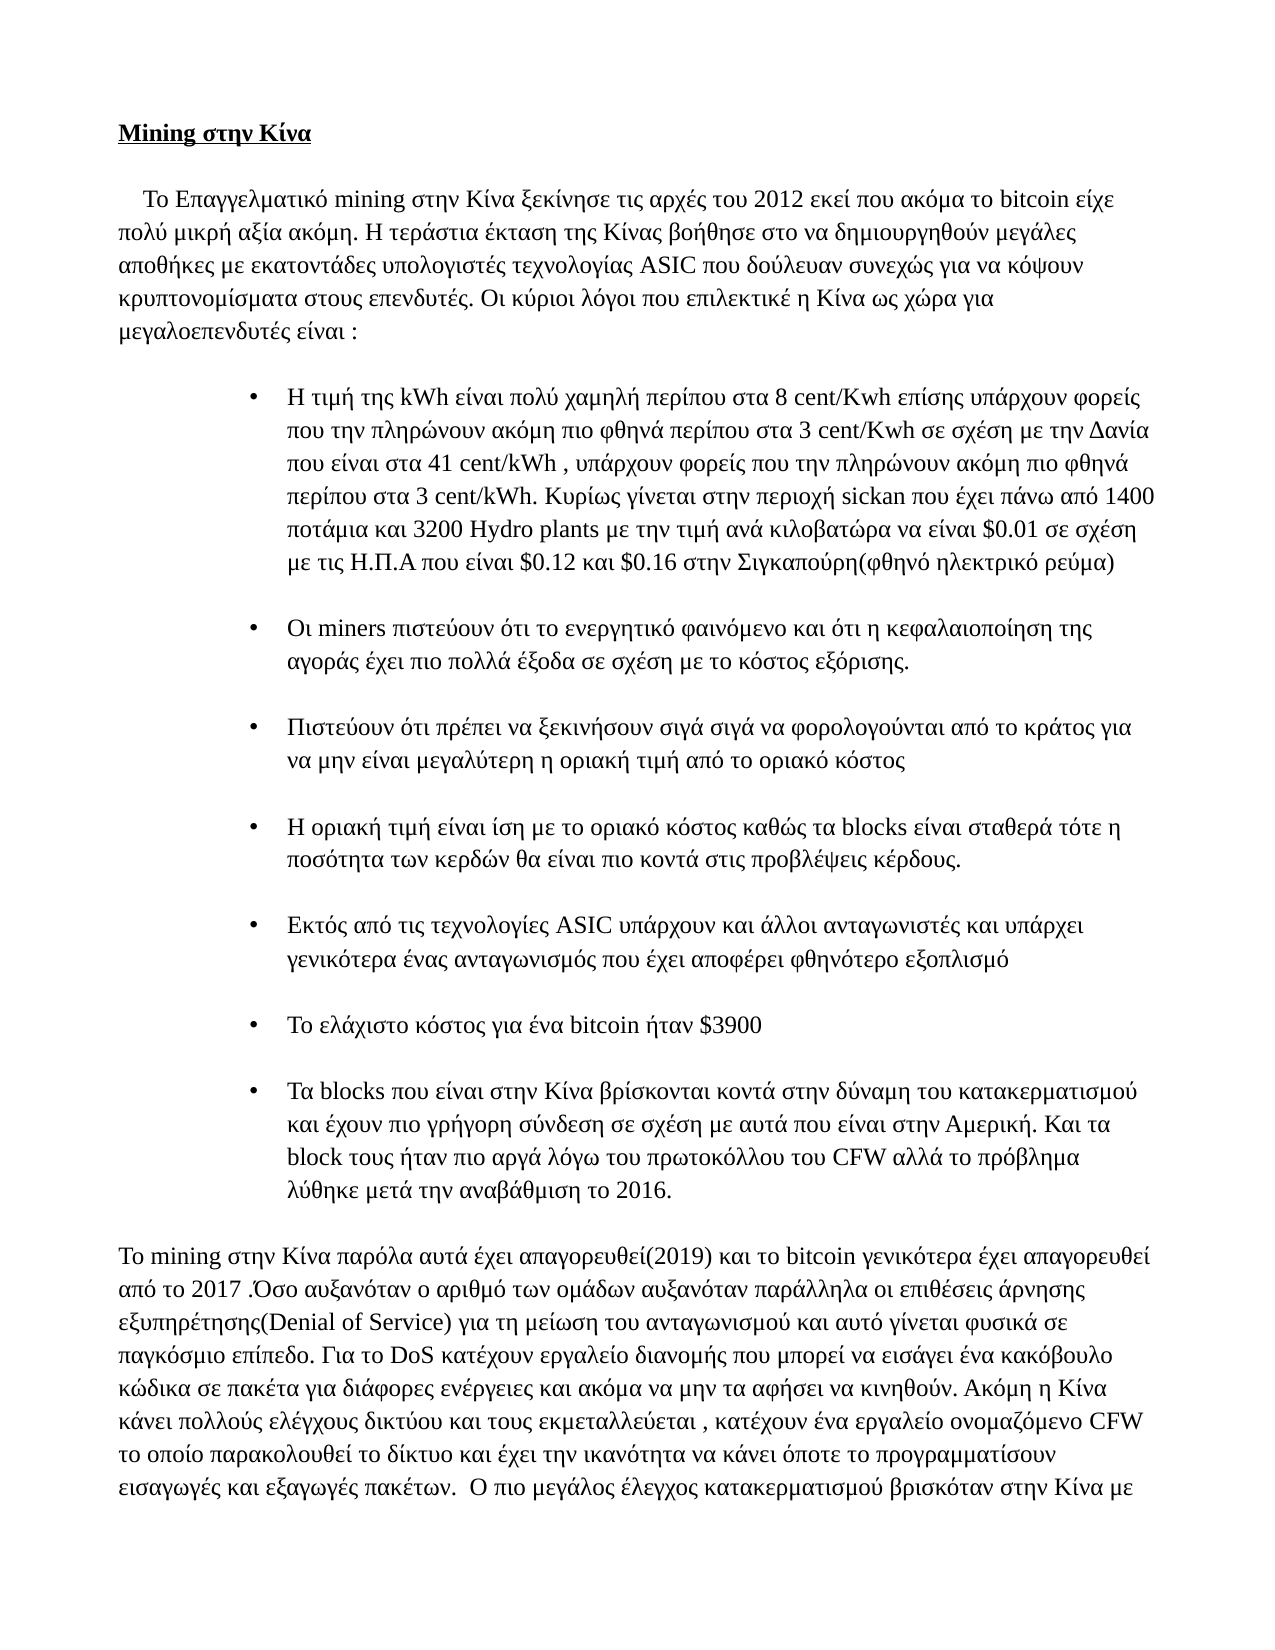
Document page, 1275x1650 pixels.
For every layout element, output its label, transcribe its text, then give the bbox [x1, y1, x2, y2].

list Η οριακή τιμή είναι ίση με το οριακό κόστος καθώς τα blocks είναι σταθερά τότε η ποσότητα των κερδών θα είναι πιο κοντά στις προβλέψεις κέρδους. [249, 812, 1157, 873]
list Το ελάχιστο κόστος για ένα bitcoin ήταν $3900 [249, 1010, 1157, 1038]
list Η τιμή της kWh είναι πολύ χαμηλή περίπου στα 8 cent/Kwh επίσης υπάρχουν φορείς που την πληρώνουν ακόμη πιο φθηνά περίπου στα 3 cent/Kwh σε σχέση με την Δανία που είναι στα 41 cent/kWh , υπάρχουν φορείς που την πληρώνουν ακόμη πιο φθηνά περίπου στα 3 cent/kWh. Κυρίως γίνεται στην περιοχή sickan που έχει πάνω από 1400 ποτάμια και 3200 Hydro plants με την τιμή ανά κιλοβατώρα να είναι $0.01 σε σχέση με τις Η.Π.Α που είναι $0.12 και $0.16 στην Σιγκαπούρη(φθηνό ηλεκτρικό ρεύμα) [249, 382, 1157, 576]
list Οι miners πιστεύουν ότι το ενεργητικό φαινόμενο και ότι η κεφαλαιοποίηση της αγοράς έχει πιο πολλά έξοδα σε σχέση με το κόστος εξόρισης. [249, 613, 1157, 675]
list Τα blocks που είναι στην Κίνα βρίσκονται κοντά στην δύναμη του κατακερματισμού και έχουν πιο γρήγορη σύνδεση σε σχέση με αυτά που είναι στην Αμερική. Και τα block τους ήταν πιο αργά λόγω του πρωτοκόλλου του CFW αλλά το πρόβλημα λύθηκε μετά την αναβάθμιση το 2016. [249, 1076, 1157, 1203]
text Mining στην Κίνα [118, 118, 1157, 147]
list Πιστεύουν ότι πρέπει να ξεκινήσουν σιγά σιγά να φορολογούνται από το κράτος για να μην είναι μεγαλύτερη η οριακή τιμή από το οριακό κόστος [249, 712, 1157, 774]
text Το mining στην Κίνα παρόλα αυτά έχει απαγορευθεί(2019) και το bitcoin γενικότερα έχει απαγορευθεί από το 2017 .Όσο αυξανόταν ο αριθμό των ομάδων αυξανόταν παράλληλα οι επιθέσεις άρνησης εξυπηρέτησης(Denial of Service) για τη μείωση του ανταγωνισμού και αυτό γίνεται φυσικά σε παγκόσμιο επίπεδο. Για το DoS κατέχουν εργαλείο διανομής που μπορεί να εισάγει ένα κακόβουλο κώδικα σε πακέτα για διάφορες ενέργειες και ακόμα να μην τα αφήσει να κινηθούν. Ακόμη η Κίνα κάνει πολλούς ελέγχους δικτύου και τους εκμεταλλεύεται , κατέχουν ένα εργαλείο ονομαζόμενο CFW το οποίο παρακολουθεί το δίκτυο και έχει την ικανότητα να κάνει όποτε το προγραμματίσουν εισαγωγές και εξαγωγές πακέτων. Ο πιο μεγάλος έλεγχος κατακερματισμού βρισκόταν στην Κίνα με [118, 1241, 1157, 1501]
list Εκτός από τις τεχνολογίες ASIC υπάρχουν και άλλοι ανταγωνιστές και υπάρχει γενικότερα ένας ανταγωνισμός που έχει αποφέρει φθηνότερο εξοπλισμό [249, 911, 1157, 972]
text Το Επαγγελματικό mining στην Κίνα ξεκίνησε τις αρχές του 2012 εκεί που ακόμα το bitcoin είχε πολύ μικρή αξία ακόμη. Η τεράστια έκταση της Κίνας βοήθησε στο να δημιουργηθούν μεγάλες αποθήκες με εκατοντάδες υπολογιστές τεχνολογίας ASIC που δούλευαν συνεχώς για να κόψουν κρυπτονομίσματα στους επενδυτές. Οι κύριοι λόγοι που επιλεκτικέ η Κίνα ως χώρα για μεγαλοεπενδυτές είναι : [118, 184, 1157, 345]
